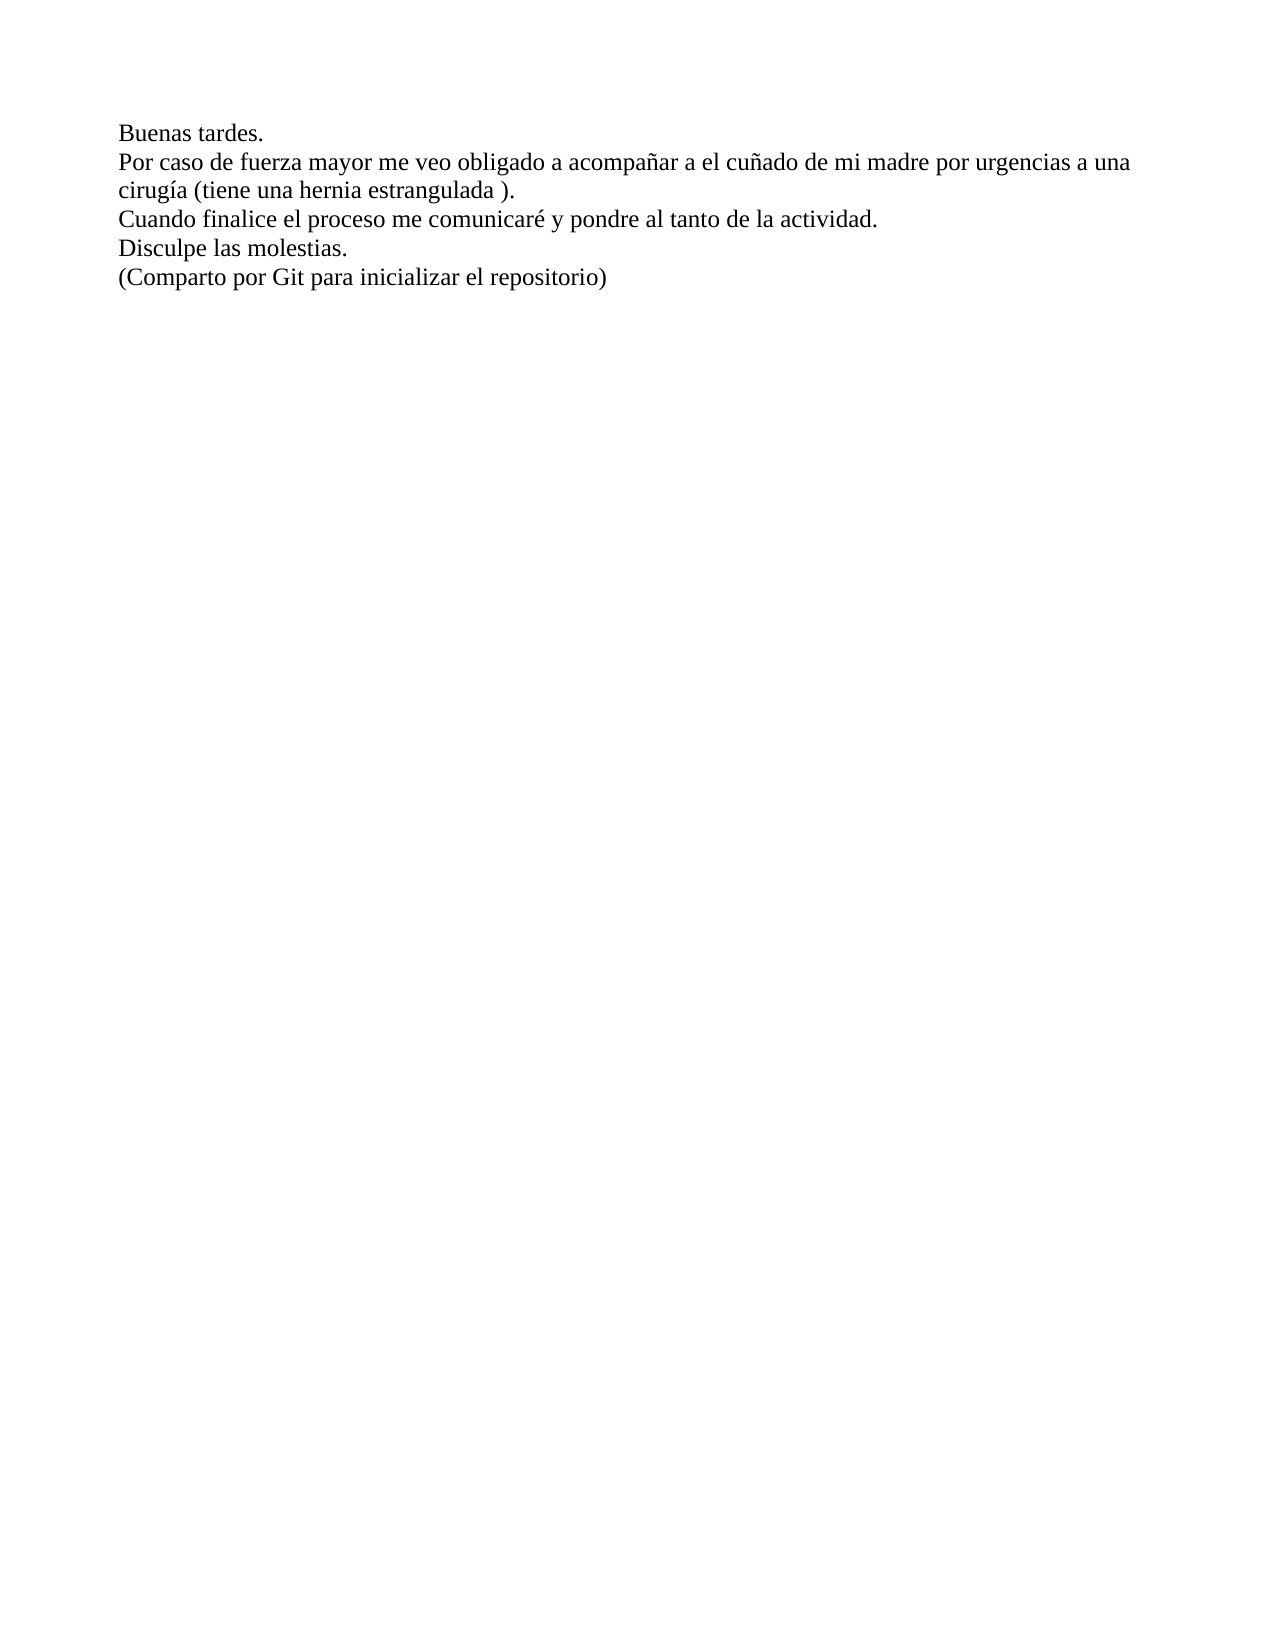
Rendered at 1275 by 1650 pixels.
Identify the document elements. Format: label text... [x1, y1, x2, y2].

text Cuando finalice el proceso me comunicaré y pondre al tanto de la actividad. [118, 204, 1157, 233]
text (Comparto por Git para inicializar el repositorio) [118, 262, 1157, 291]
text Por caso de fuerza mayor me veo obligado a acompañar a el cuñado de mi madre por urgencias a una cirugía (tiene una hernia estrangulada ). [118, 147, 1157, 204]
text Disculpe las molestias. [118, 233, 1157, 262]
text Buenas tardes. [118, 118, 1157, 147]
